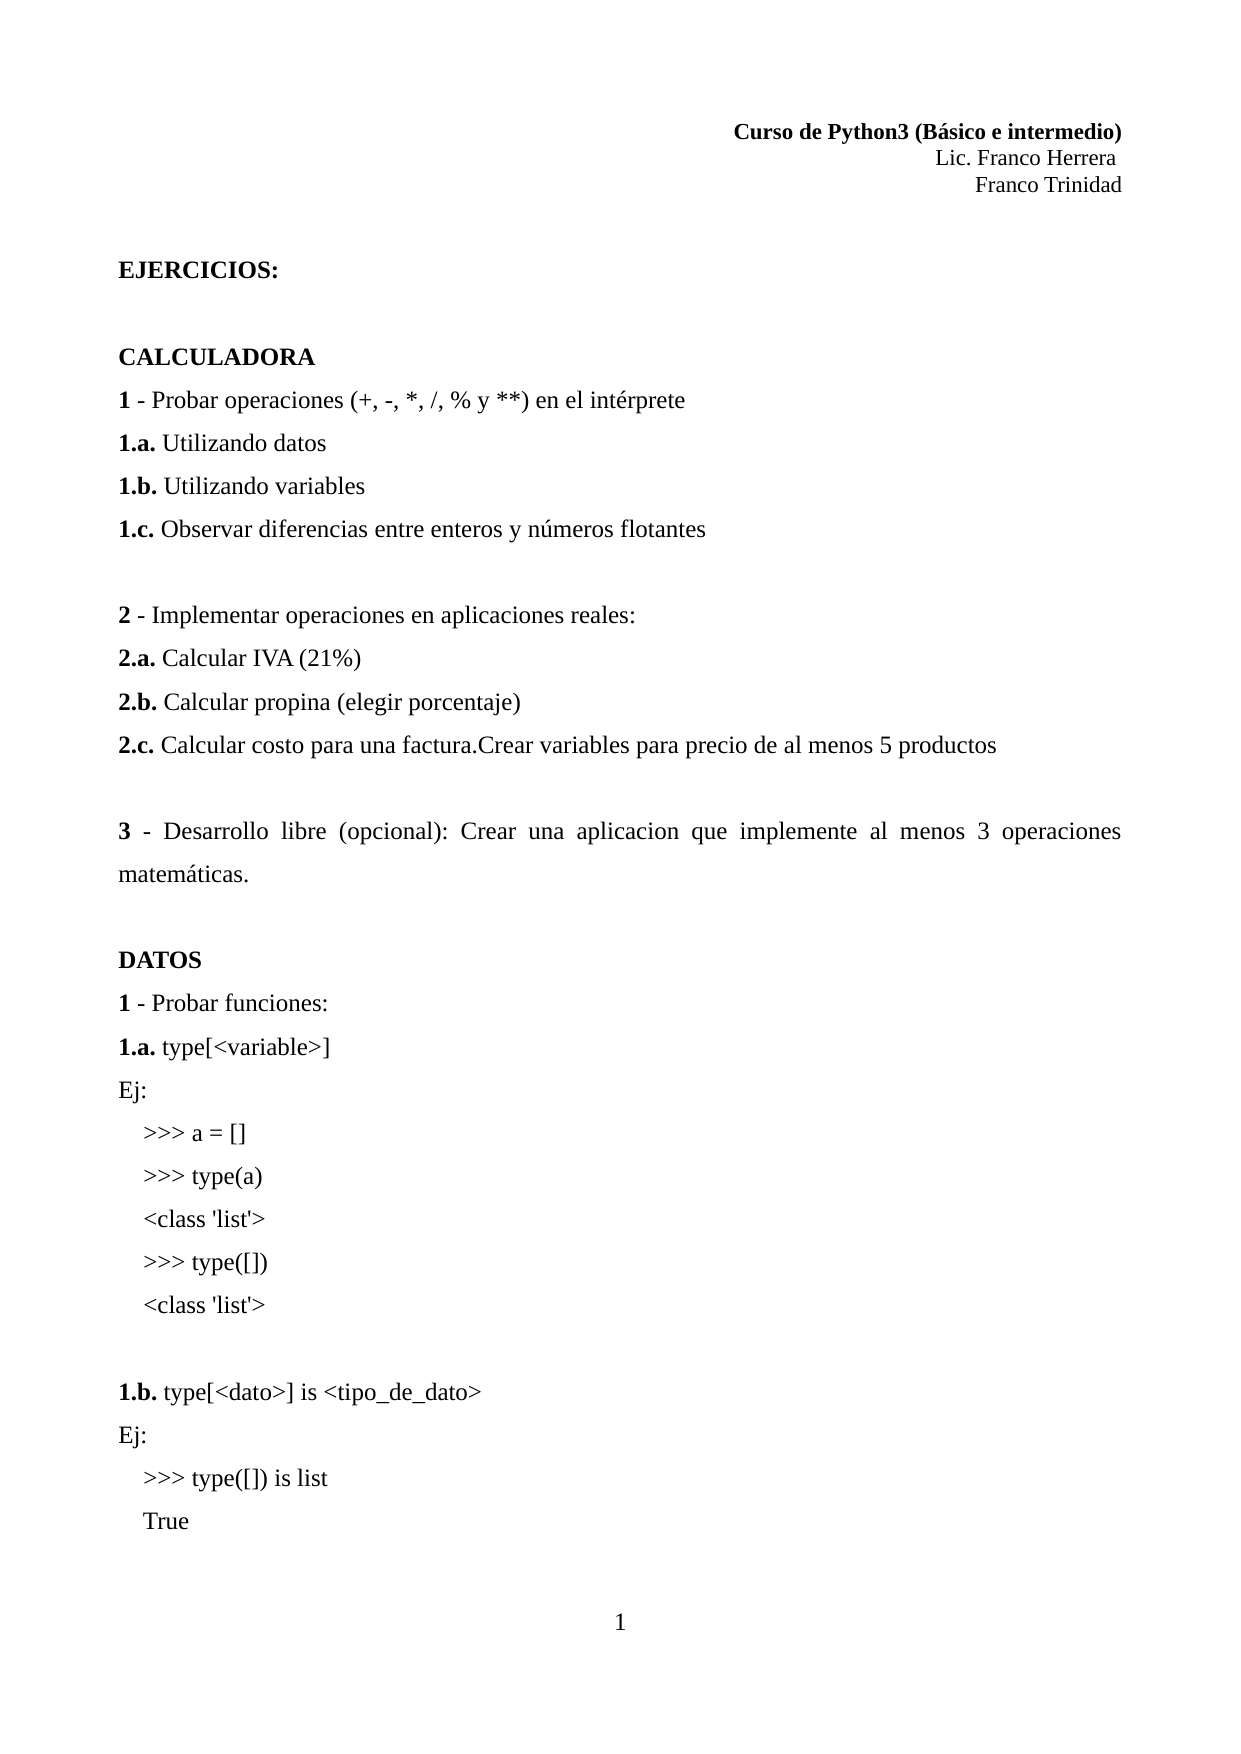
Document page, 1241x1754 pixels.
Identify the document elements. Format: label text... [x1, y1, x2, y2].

text 1 - Probar operaciones (+, -, *, /, % y **) en el intérprete [118, 385, 1122, 413]
text >>> type([]) [118, 1247, 1122, 1276]
text >>> type(a) [118, 1161, 1122, 1190]
text <class 'list'> [118, 1204, 1122, 1233]
text >>> a = [] [118, 1118, 1122, 1147]
text DATOS [118, 945, 1122, 974]
text 1.a. type[<variable>] [118, 1032, 1122, 1060]
text >>> type([]) is list [118, 1463, 1122, 1492]
text 2.a. Calcular IVA (21%) [118, 643, 1122, 672]
text 1.b. type[<dato>] is <tipo_de_dato> [118, 1377, 1122, 1405]
text 1.a. Utilizando datos [118, 428, 1122, 457]
text <class 'list'> [118, 1290, 1122, 1319]
text Ej: [118, 1075, 1122, 1103]
text 1 - Probar funciones: [118, 988, 1122, 1017]
text 2.b. Calcular propina (elegir porcentaje) [118, 687, 1122, 715]
text EJERCICIOS: [118, 255, 1122, 284]
text 2 - Implementar operaciones en aplicaciones reales: [118, 600, 1122, 629]
text CALCULADORA [118, 342, 1122, 370]
text 1.b. Utilizando variables [118, 471, 1122, 500]
text 3 - Desarrollo libre (opcional): Crear una aplicacion que implemente al menos 3 operaciones matemáticas. [118, 816, 1122, 888]
text Ej: [118, 1420, 1122, 1448]
text True [118, 1506, 1122, 1535]
text 2.c. Calcular costo para una factura.Crear variables para precio de al menos 5 productos [118, 730, 1122, 758]
text 1.c. Observar diferencias entre enteros y números flotantes [118, 514, 1122, 543]
